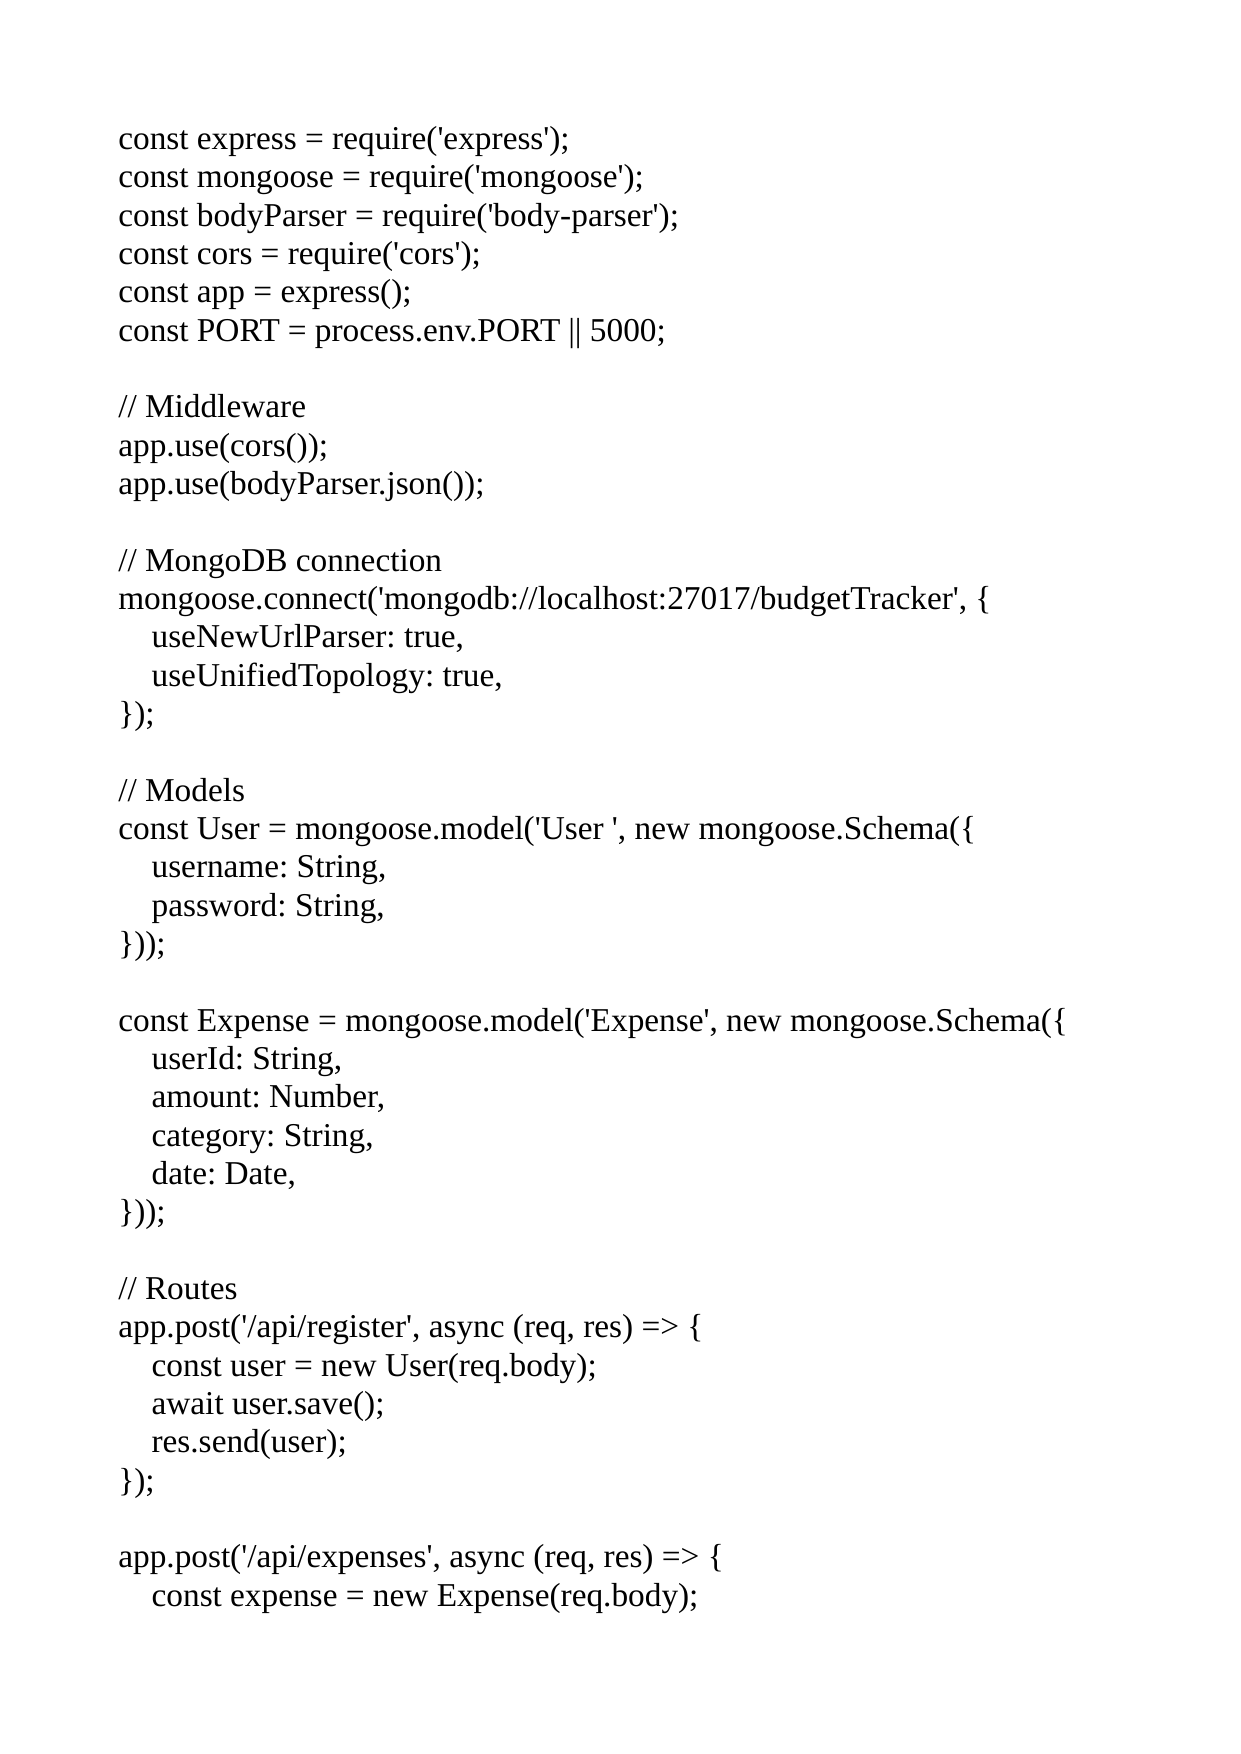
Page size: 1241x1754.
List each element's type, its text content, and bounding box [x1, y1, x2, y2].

text app.post('/api/expenses', async (req, res) => { [118, 1536, 1122, 1575]
text const expense = new Expense(req.body); [118, 1575, 1122, 1613]
text category: String, [118, 1115, 1122, 1153]
text const express = require('express'); [118, 118, 1122, 156]
text password: String, [118, 885, 1122, 923]
text app.use(cors()); [118, 425, 1122, 463]
text // Routes [118, 1268, 1122, 1306]
text const User = mongoose.model('User ', new mongoose.Schema({ [118, 808, 1122, 846]
text username: String, [118, 846, 1122, 885]
text useNewUrlParser: true, [118, 616, 1122, 655]
text res.send(user); [118, 1421, 1122, 1460]
text }); [118, 1460, 1122, 1498]
text })); [118, 1191, 1122, 1230]
text })); [118, 923, 1122, 961]
text mongoose.connect('mongodb://localhost:27017/budgetTracker', { [118, 578, 1122, 616]
text const app = express(); [118, 271, 1122, 310]
text const PORT = process.env.PORT || 5000; [118, 310, 1122, 348]
text // Models [118, 770, 1122, 808]
text const mongoose = require('mongoose'); [118, 156, 1122, 195]
text app.post('/api/register', async (req, res) => { [118, 1306, 1122, 1345]
text await user.save(); [118, 1383, 1122, 1421]
text amount: Number, [118, 1076, 1122, 1115]
text useUnifiedTopology: true, [118, 655, 1122, 693]
text const cors = require('cors'); [118, 233, 1122, 271]
text // MongoDB connection [118, 540, 1122, 578]
text const bodyParser = require('body-parser'); [118, 195, 1122, 233]
text // Middleware [118, 386, 1122, 425]
text }); [118, 693, 1122, 731]
text date: Date, [118, 1153, 1122, 1191]
text userId: String, [118, 1038, 1122, 1076]
text const Expense = mongoose.model('Expense', new mongoose.Schema({ [118, 1000, 1122, 1038]
text app.use(bodyParser.json()); [118, 463, 1122, 501]
text const user = new User(req.body); [118, 1345, 1122, 1383]
